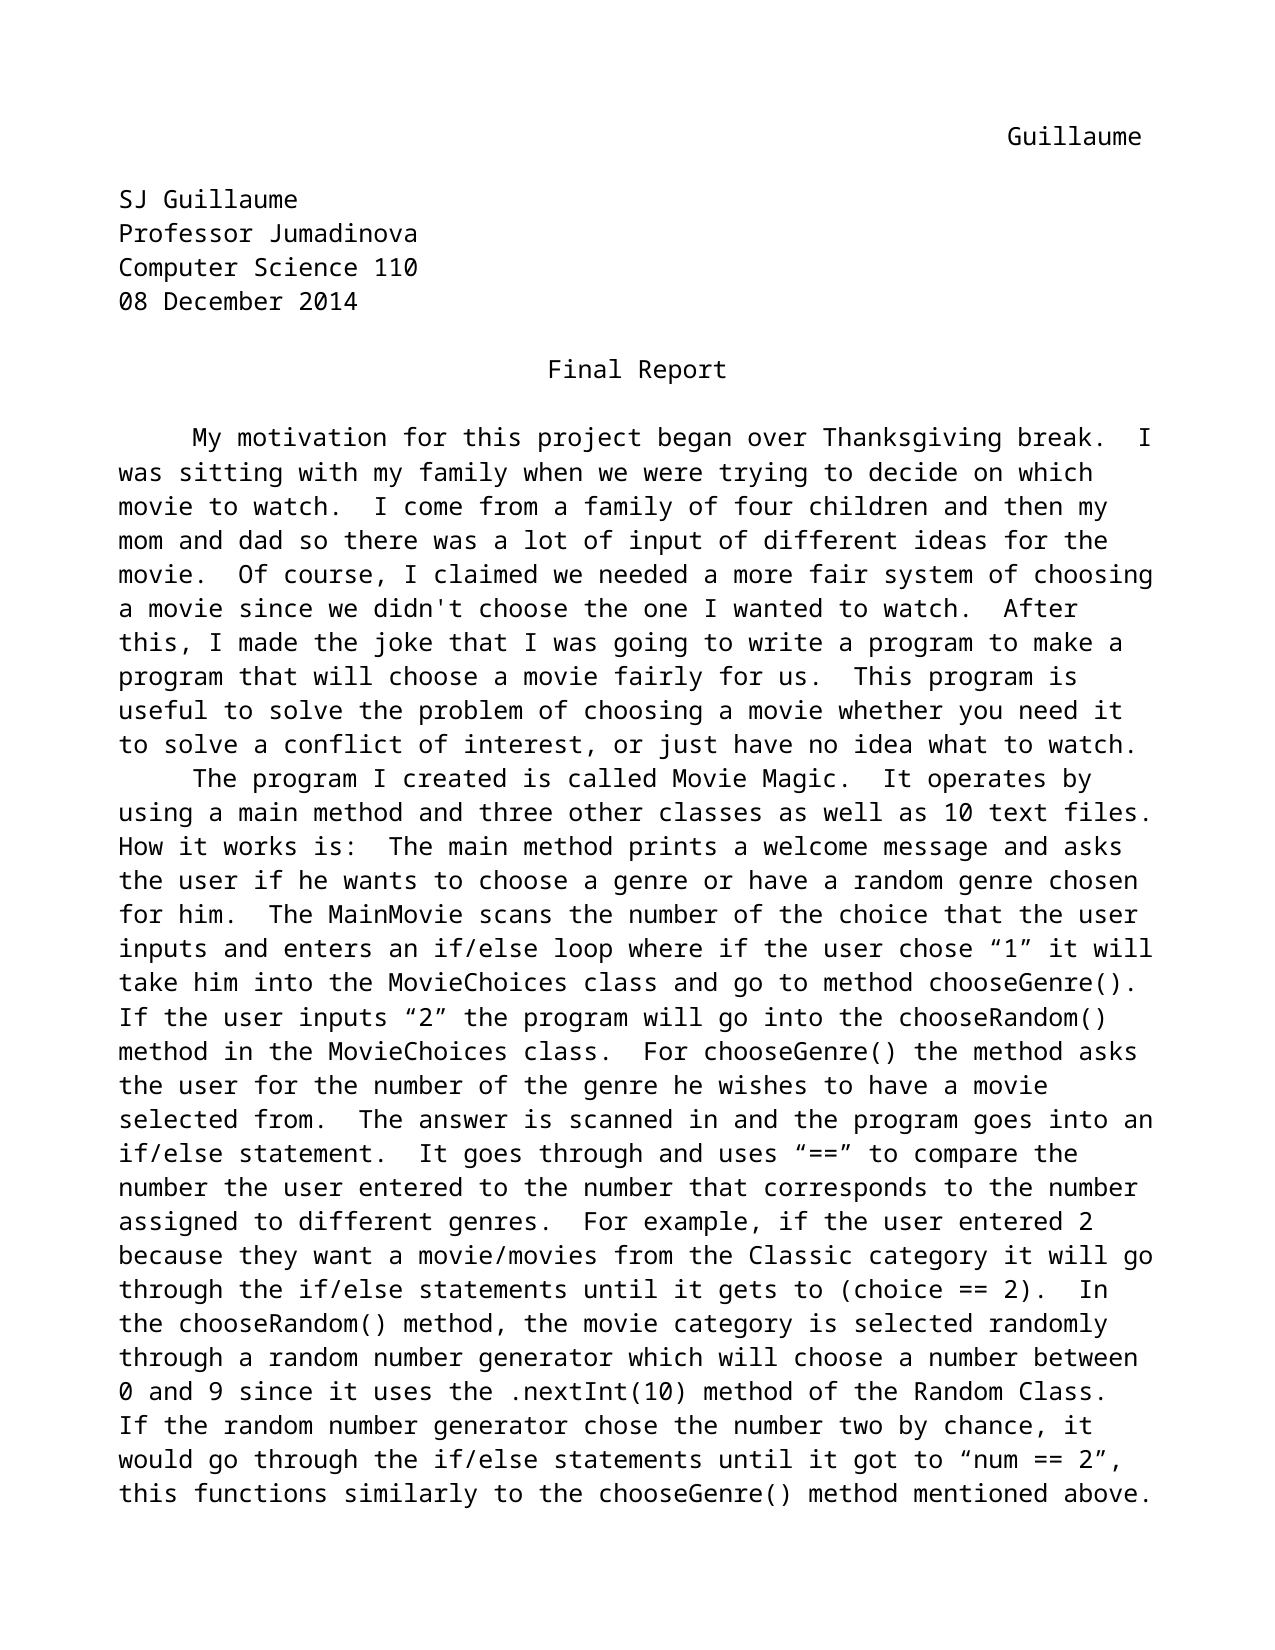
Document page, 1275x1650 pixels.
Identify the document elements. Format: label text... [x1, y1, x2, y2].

text The program I created is called Movie Magic. It operates by using a main method and three other classes as well as 10 text files. How it works is: The main method prints a welcome message and asks the user if he wants to choose a genre or have a random genre chosen for him. The MainMovie scans the number of the choice that the user inputs and enters an if/else loop where if the user chose “1” it will take him into the MovieChoices class and go to method chooseGenre(). If the user inputs “2” the program will go into the chooseRandom() method in the MovieChoices class. For chooseGenre() the method asks the user for the number of the genre he wishes to have a movie selected from. The answer is scanned in and the program goes into an if/else statement. It goes through and uses “==” to compare the number the user entered to the number that corresponds to the number assigned to different genres. For example, if the user entered 2 because they want a movie/movies from the Classic category it will go through the if/else statements until it gets to (choice == 2). In the chooseRandom() method, the movie category is selected randomly through a random number generator which will choose a number between 0 and 9 since it uses the .nextInt(10) method of the Random Class. If the random number generator chose the number two by chance, it would go through the if/else statements until it got to “num == 2”, this functions similarly to the chooseGenre() method mentioned above. [118, 761, 1157, 1510]
text 08 December 2014 [118, 284, 1157, 318]
text My motivation for this project began over Thanksgiving break. I was sitting with my family when we were trying to decide on which movie to watch. I come from a family of four children and then my mom and dad so there was a lot of input of different ideas for the movie. Of course, I claimed we needed a more fair system of choosing a movie since we didn't choose the one I wanted to watch. After this, I made the joke that I was going to write a program to make a program that will choose a movie fairly for us. This program is useful to solve the problem of choosing a movie whether you need it to solve a conflict of interest, or just have no idea what to watch. [118, 420, 1157, 761]
text Professor Jumadinova [118, 216, 1157, 250]
text SJ Guillaume [118, 182, 1157, 216]
text Computer Science 110 [118, 250, 1157, 284]
text Final Report [118, 352, 1157, 386]
